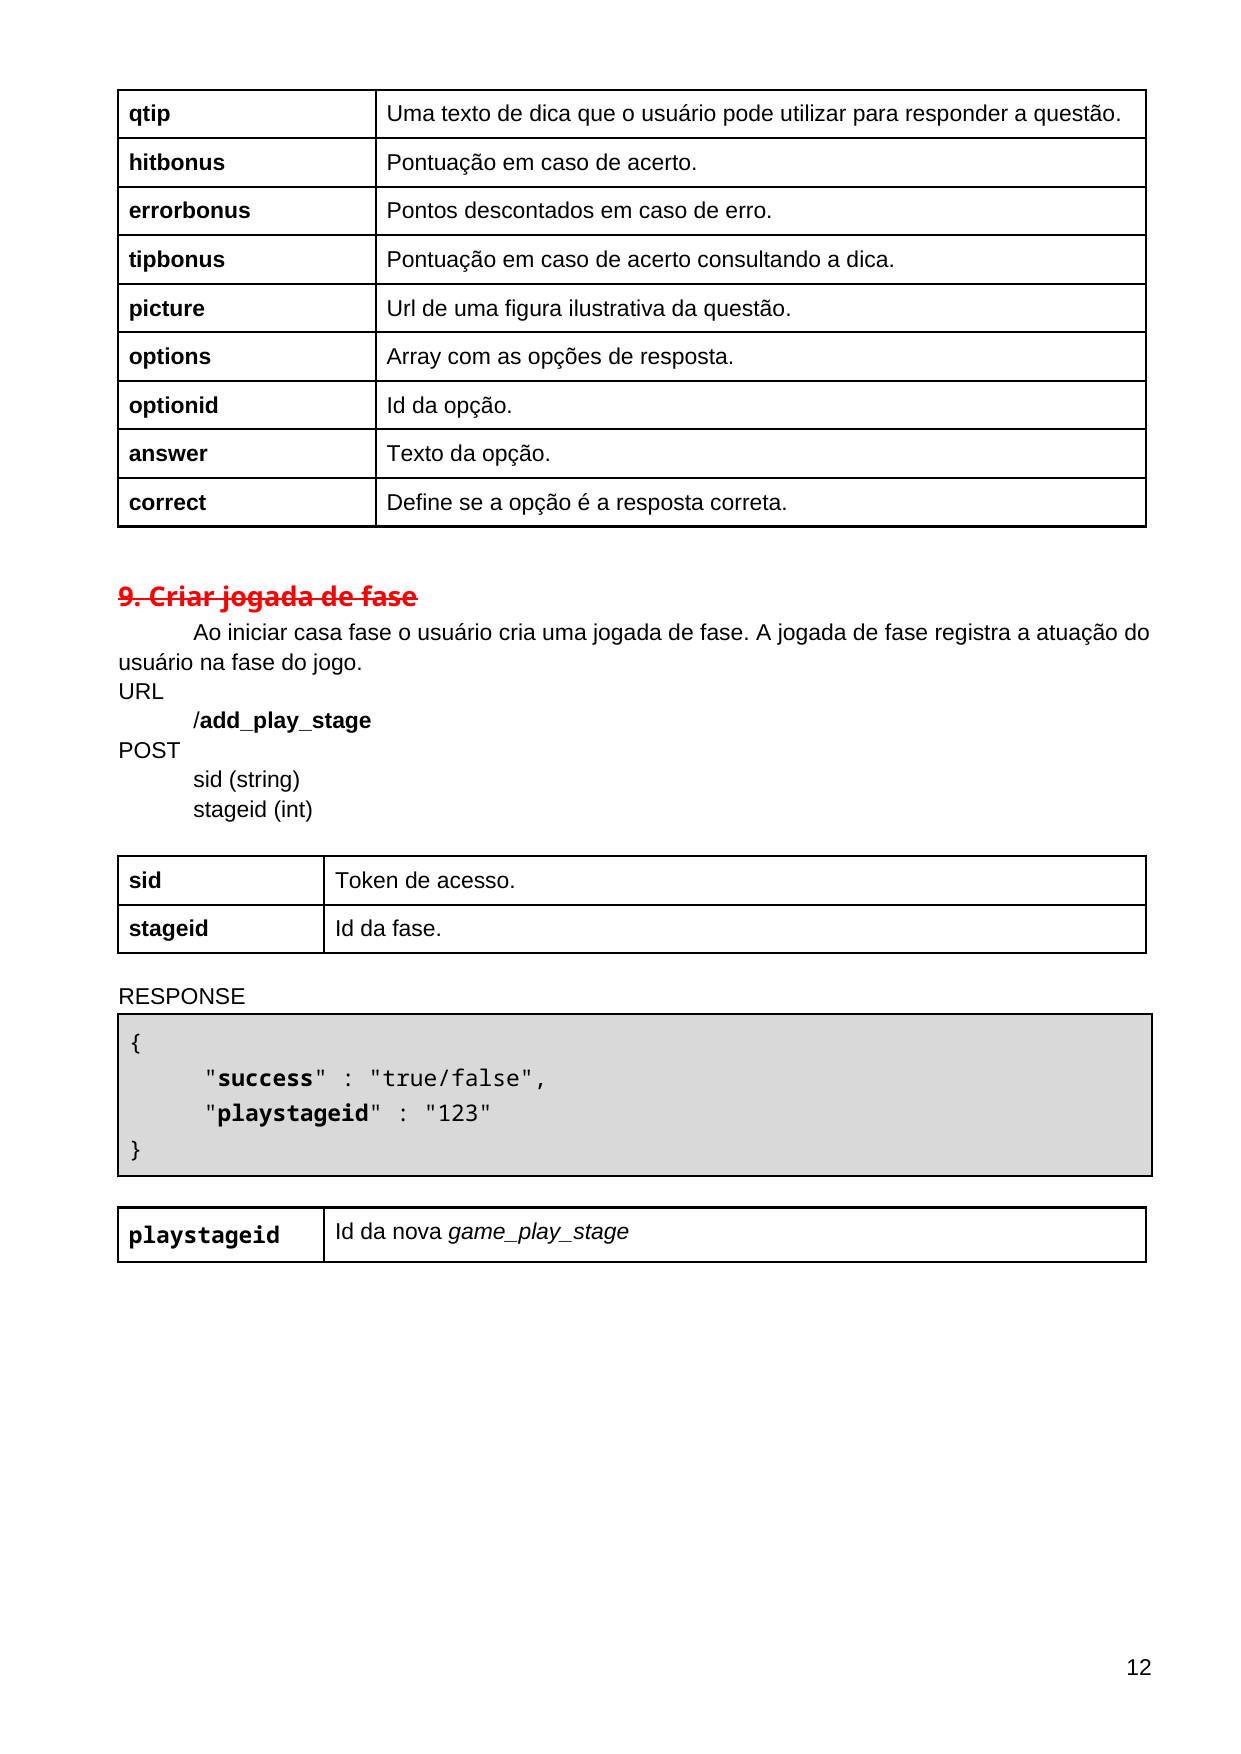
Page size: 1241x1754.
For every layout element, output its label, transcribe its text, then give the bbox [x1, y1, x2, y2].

table_cell Pontos descontados em caso de erro. [377, 188, 1145, 234]
text stageid (int) [118, 796, 1152, 822]
table_cell Texto da opção. [377, 430, 1145, 477]
text /add_play_stage [118, 708, 1152, 734]
subtitle 9. Criar jogada de fase [118, 578, 1152, 614]
table_cell Define se a opção é a resposta correta. [377, 479, 1145, 525]
table_header Token de acesso. [325, 857, 1145, 904]
table_cell tipbonus [119, 236, 375, 283]
text sid (string) [118, 767, 1152, 793]
table_cell Id da fase. [325, 906, 1145, 952]
table_cell picture [119, 285, 375, 331]
table_cell optionid [119, 382, 375, 428]
table_cell answer [119, 430, 375, 477]
table_header { "success" : "true/false", "playstageid" : "123" } [119, 1015, 1151, 1175]
text RESPONSE [118, 984, 1152, 1009]
table_cell correct [119, 479, 375, 525]
table_header sid [119, 857, 323, 904]
table_cell Array com as opções de resposta. [377, 333, 1145, 380]
text POST [118, 738, 1152, 763]
table_cell Uma texto de dica que o usuário pode utilizar para responder a questão. [377, 91, 1145, 137]
table_cell Id da opção. [377, 382, 1145, 428]
table_cell hitbonus [119, 139, 375, 186]
table_cell Url de uma figura ilustrativa da questão. [377, 285, 1145, 331]
text Ao iniciar casa fase o usuário cria uma jogada de fase. A jogada de fase registra a atuação do usuário na fase do jogo. [118, 620, 1152, 675]
table_cell qtip [119, 91, 375, 137]
table_header playstageid [119, 1209, 323, 1261]
table_cell Pontuação em caso de acerto. [377, 139, 1145, 186]
table_cell stageid [119, 906, 323, 952]
table_cell Pontuação em caso de acerto consultando a dica. [377, 236, 1145, 283]
text URL [118, 679, 1152, 704]
table_cell errorbonus [119, 188, 375, 234]
table_header Id da nova game_play_stage [325, 1209, 1145, 1261]
table_cell options [119, 333, 375, 380]
